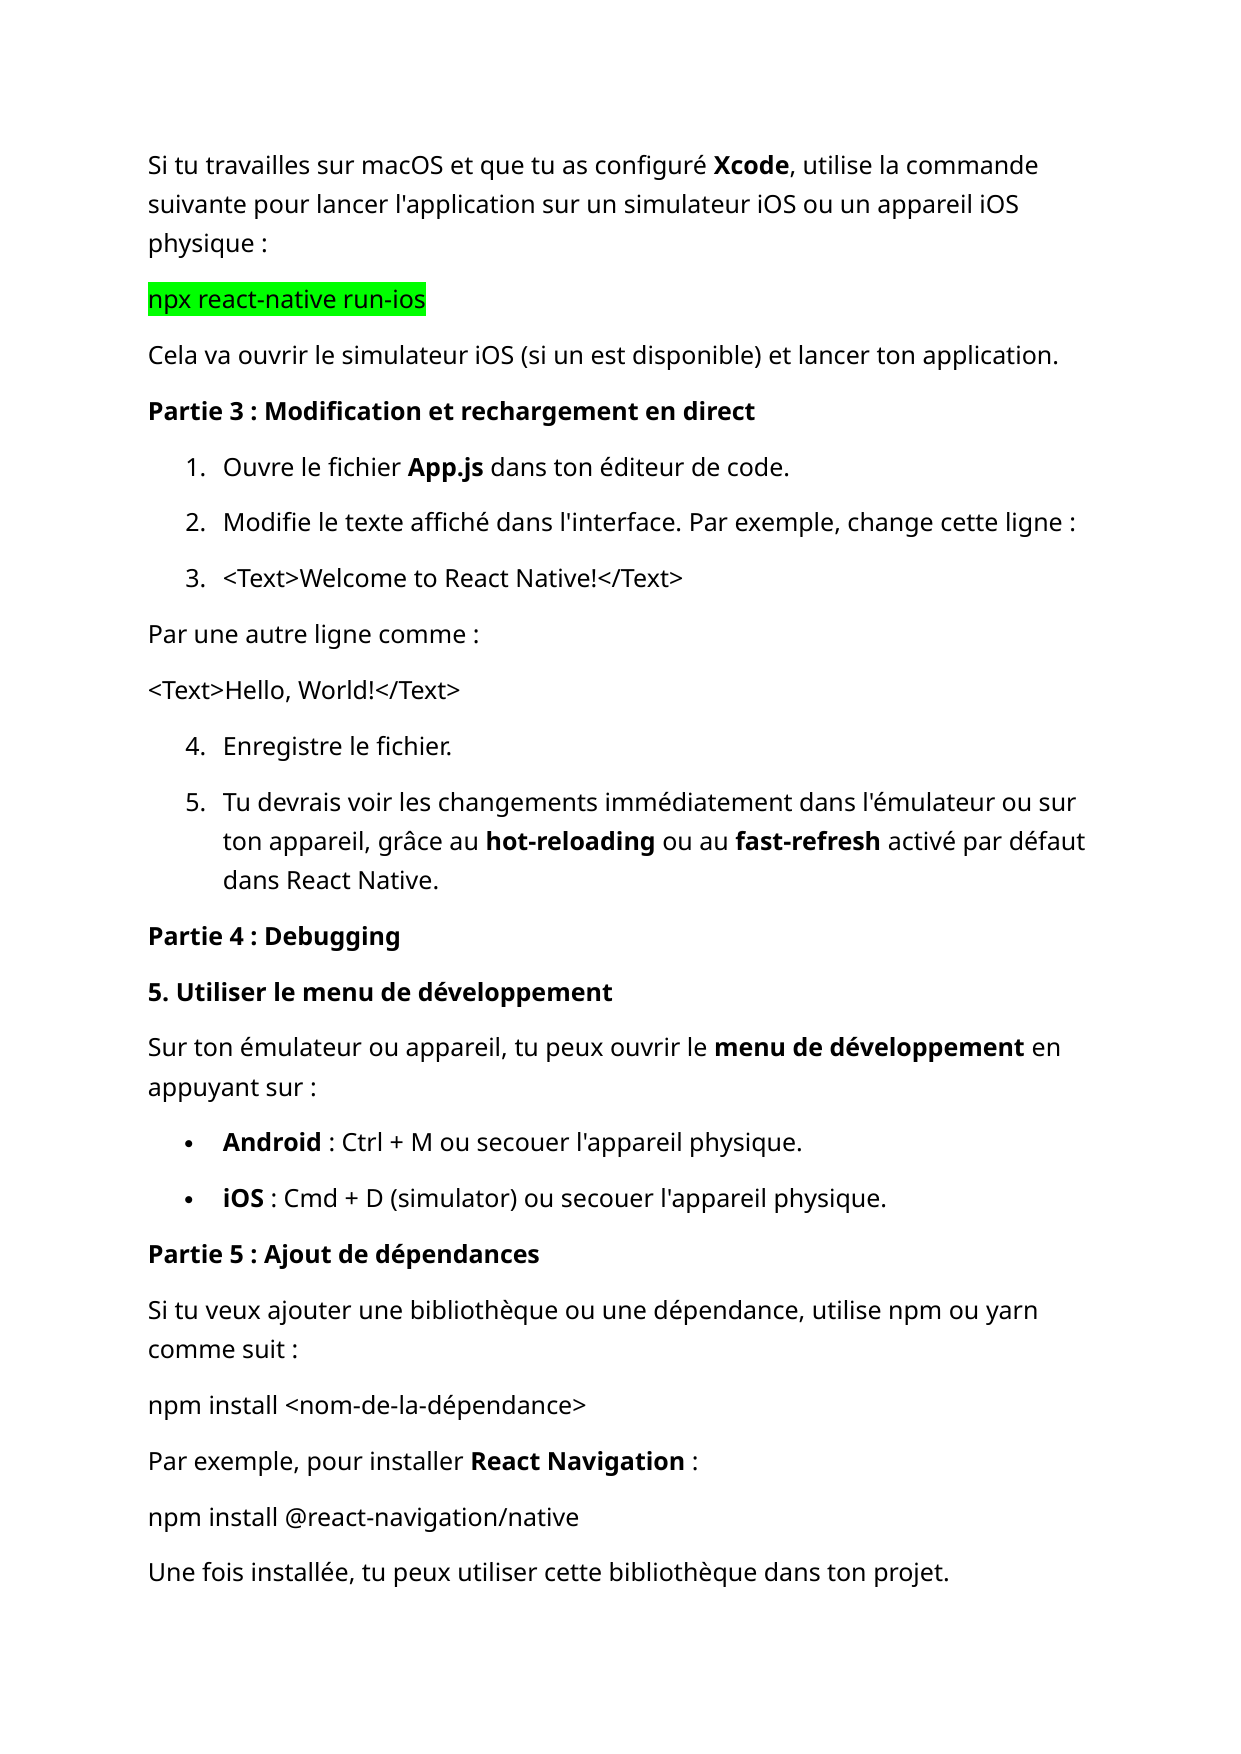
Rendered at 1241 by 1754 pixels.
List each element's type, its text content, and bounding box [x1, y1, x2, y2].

list Tu devrais voir les changements immédiatement dans l'émulateur ou sur ton appareil, grâce au hot-reloading ou au fast-refresh activé par défaut dans React Native. [185, 784, 1093, 897]
text Sur ton émulateur ou appareil, tu peux ouvrir le menu de développement en appuyant sur : [148, 1030, 1093, 1103]
list iOS : Cmd + D (simulator) ou secouer l'appareil physique. [185, 1181, 1093, 1215]
text npx react-native run-ios [148, 282, 1093, 316]
text npm install @react-navigation/native [148, 1499, 1093, 1533]
list Modifie le texte affiché dans l'interface. Par exemple, change cette ligne : [185, 505, 1093, 539]
text Si tu travailles sur macOS et que tu as configuré Xcode, utilise la commande suivante pour lancer l'application sur un simulateur iOS ou un appareil iOS physique : [148, 148, 1093, 260]
list Ouvre le fichier App.js dans ton éditeur de code. [185, 449, 1093, 483]
list Android : Ctrl + M ou secouer l'appareil physique. [185, 1125, 1093, 1159]
list Enregistre le fichier. [185, 728, 1093, 762]
list <Text>Welcome to React Native!</Text> [185, 561, 1093, 595]
text Si tu veux ajouter une bibliothèque ou une dépendance, utilise npm ou yarn comme suit : [148, 1293, 1093, 1366]
text Cela va ouvrir le simulateur iOS (si un est disponible) et lancer ton application. [148, 338, 1093, 372]
text npm install <nom-de-la-dépendance> [148, 1388, 1093, 1422]
text 5. Utiliser le menu de développement [148, 974, 1093, 1008]
text Partie 4 : Debugging [148, 918, 1093, 952]
text Partie 3 : Modification et rechargement en direct [148, 393, 1093, 427]
text Partie 5 : Ajout de dépendances [148, 1237, 1093, 1271]
text Une fois installée, tu peux utiliser cette bibliothèque dans ton projet. [148, 1555, 1093, 1589]
text Par une autre ligne comme : [148, 617, 1093, 651]
text <Text>Hello, World!</Text> [148, 673, 1093, 707]
text Par exemple, pour installer React Navigation : [148, 1443, 1093, 1477]
